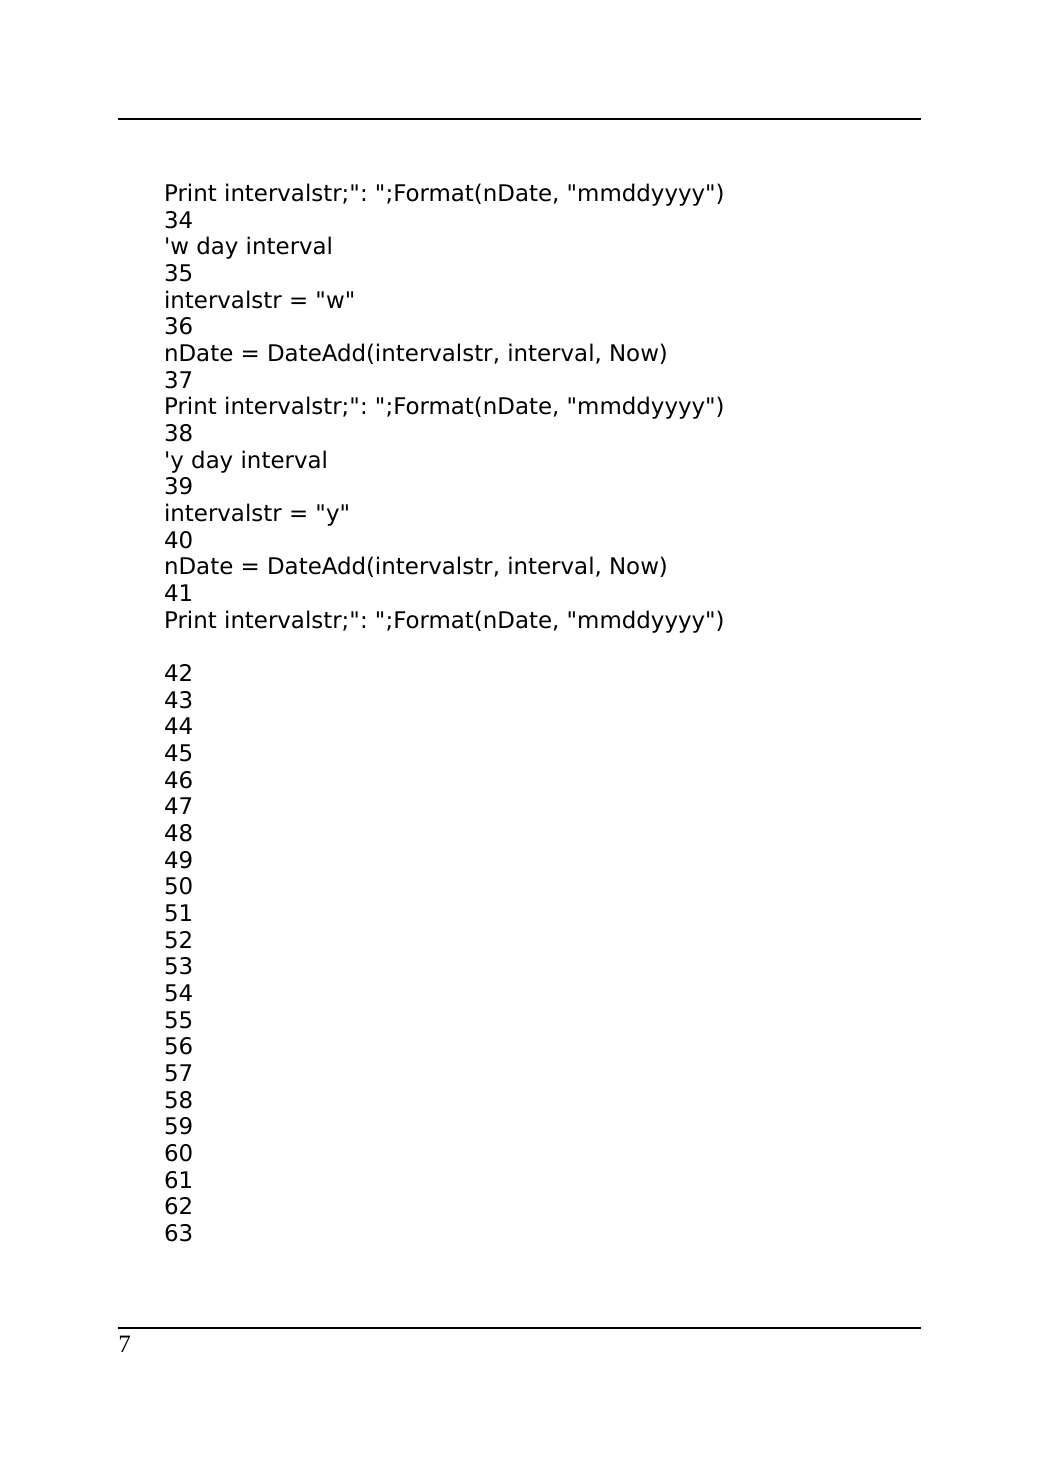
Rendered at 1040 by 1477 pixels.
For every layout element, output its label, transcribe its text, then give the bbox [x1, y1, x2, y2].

text 45 [118, 740, 921, 767]
text 56 [118, 1033, 921, 1060]
text 35 [118, 260, 921, 287]
text 48 [118, 820, 921, 847]
text 51 [118, 900, 921, 927]
text 38 [118, 420, 921, 447]
text nDate = DateAdd(intervalstr, interval, Now) [118, 553, 921, 580]
text 41 [118, 580, 921, 607]
text 47 [118, 793, 921, 820]
text 'w day interval [118, 233, 921, 260]
text 54 [118, 980, 921, 1007]
text 55 [118, 1007, 921, 1033]
text nDate = DateAdd(intervalstr, interval, Now) [118, 340, 921, 367]
text intervalstr = "w" [118, 287, 921, 313]
text Print intervalstr;": ";Format(nDate, "mmddyyyy") [118, 180, 921, 207]
text 42 [118, 660, 921, 687]
text 37 [118, 367, 921, 393]
text 49 [118, 847, 921, 873]
text 46 [118, 767, 921, 793]
text 57 [118, 1060, 921, 1087]
text 34 [118, 207, 921, 233]
text 36 [118, 313, 921, 340]
text 52 [118, 927, 921, 953]
text 43 [118, 687, 921, 713]
text intervalstr = "y" [118, 500, 921, 527]
text 59 [118, 1113, 921, 1140]
text 63 [118, 1220, 921, 1247]
text 50 [118, 873, 921, 900]
text 53 [118, 953, 921, 980]
text 58 [118, 1087, 921, 1113]
text Print intervalstr;": ";Format(nDate, "mmddyyyy") [118, 607, 921, 633]
text 39 [118, 473, 921, 500]
text 'y day interval [118, 447, 921, 473]
text 62 [118, 1193, 921, 1220]
text 61 [118, 1167, 921, 1193]
text 60 [118, 1140, 921, 1167]
text Print intervalstr;": ";Format(nDate, "mmddyyyy") [118, 393, 921, 420]
text 44 [118, 713, 921, 740]
text 40 [118, 527, 921, 553]
